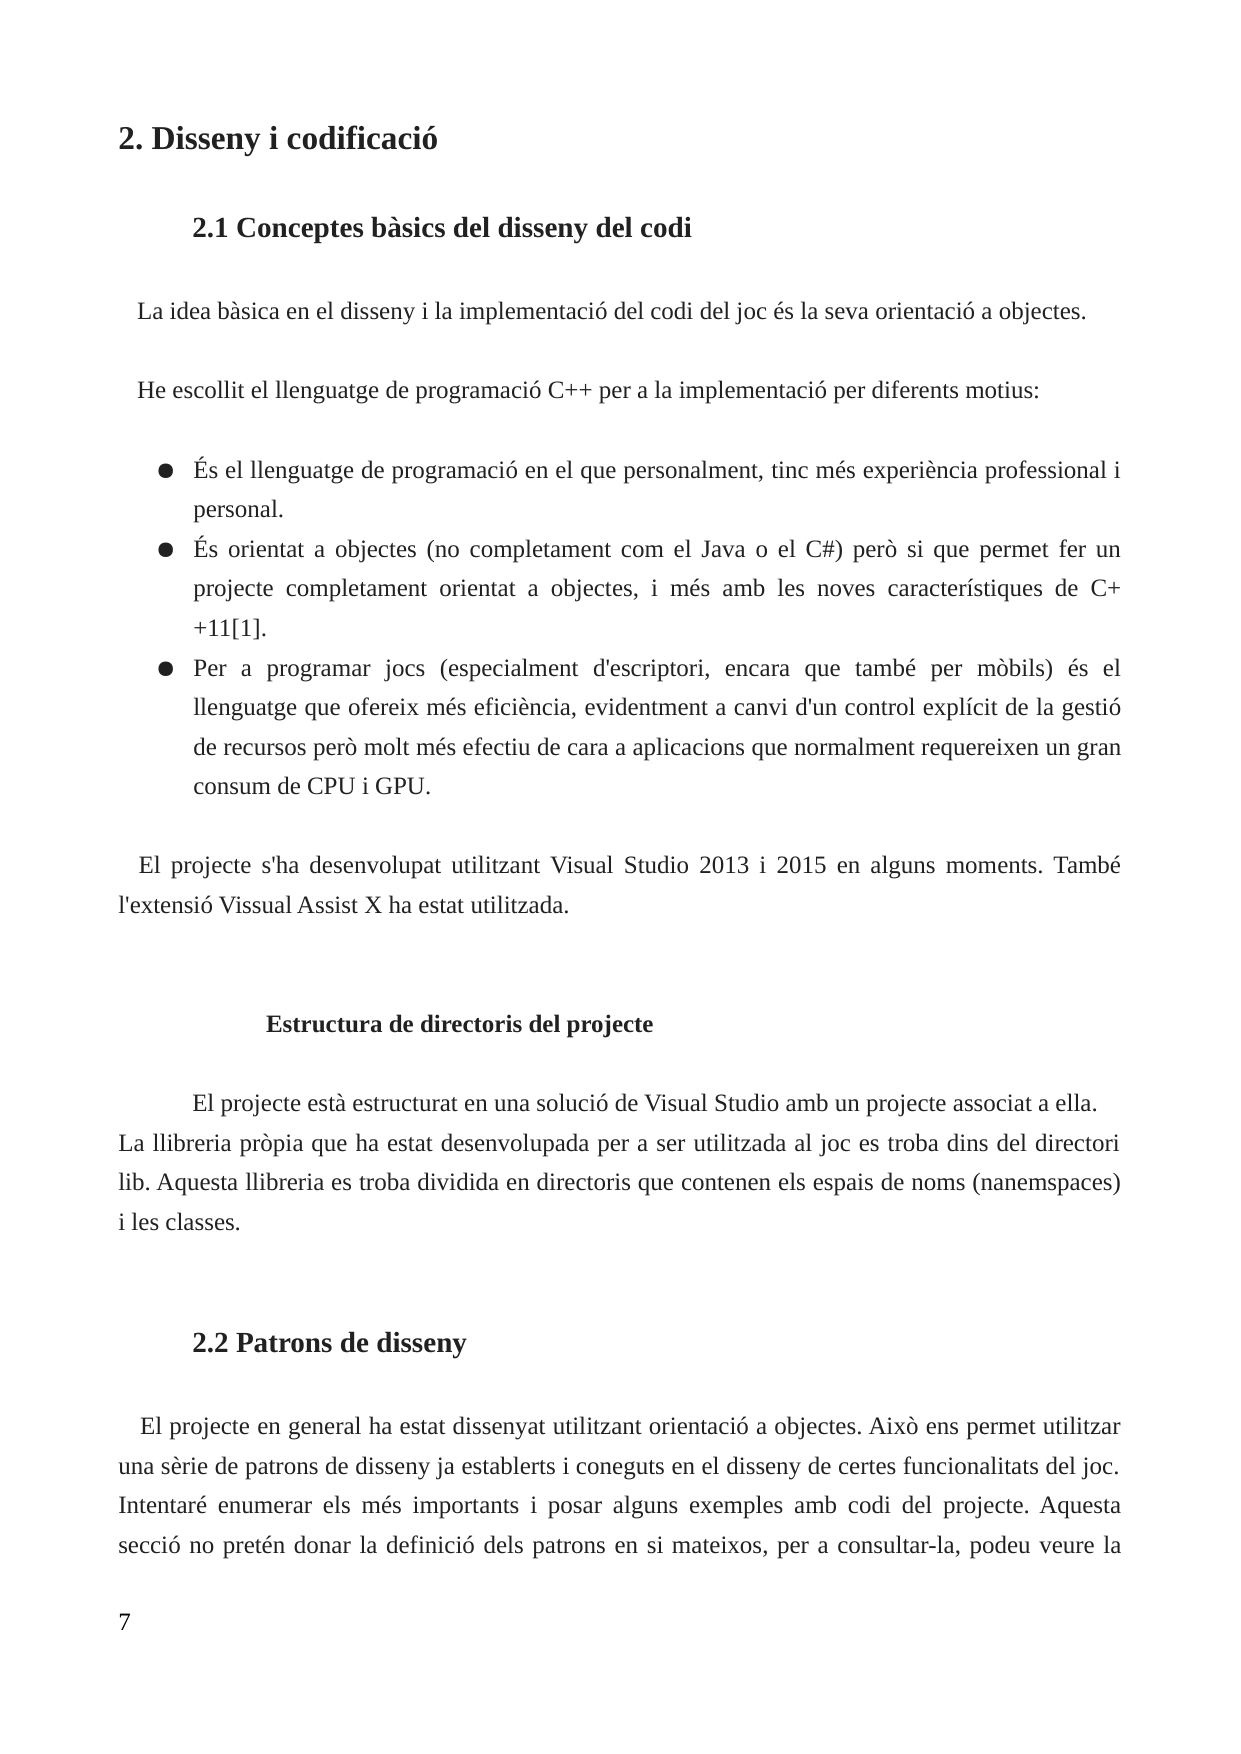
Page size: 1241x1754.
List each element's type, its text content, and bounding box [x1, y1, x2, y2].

text El projecte està estructurat en una solució de Visual Studio amb un projecte associat a ella. [118, 1088, 1122, 1117]
list És el llenguatge de programació en el que personalment, tinc més experiència professional i personal. [156, 455, 1122, 523]
text El projecte s'ha desenvolupat utilitzant Visual Studio 2013 i 2015 en alguns moments. També l'extensió Vissual Assist X ha estat utilitzada. [118, 851, 1122, 919]
text La idea bàsica en el disseny i la implementació del codi del joc és la seva orientació a objectes. [118, 296, 1122, 325]
list És orientat a objectes (no completament com el Java o el C#) però si que permet fer un projecte completament orientat a objectes, i més amb les noves característiques de C++11[1]. [156, 534, 1122, 642]
text 2.2 Patrons de disseny [118, 1326, 1122, 1359]
text 2.1 Conceptes bàsics del disseny del codi [118, 211, 1122, 244]
text Estructura de directoris del projecte [118, 1009, 1122, 1038]
text 2. Disseny i codificació [118, 118, 1122, 156]
text He escollit el llenguatge de programació C++ per a la implementació per diferents motius: [118, 376, 1122, 404]
text La llibreria pròpia que ha estat desenvolupada per a ser utilitzada al joc es troba dins del directori lib. Aquesta llibreria es troba dividida en directoris que contenen els espais de noms (nanemspaces) i les classes. [118, 1128, 1122, 1236]
text El projecte en general ha estat dissenyat utilitzant orientació a objectes. Això ens permet utilitzar una sèrie de patrons de disseny ja establerts i coneguts en el disseny de certes funcionalitats del joc. Intentaré enumerar els més importants i posar alguns exemples amb codi del projecte. Aquesta secció no pretén donar la definició dels patrons en si mateixos, per a consultar-la, podeu veure la [118, 1411, 1122, 1559]
list Per a programar jocs (especialment d'escriptori, encara que també per mòbils) és el llenguatge que ofereix més eficiència, evidentment a canvi d'un control explícit de la gestió de recursos però molt més efectiu de cara a aplicacions que normalment requereixen un gran consum de CPU i GPU. [156, 653, 1122, 800]
